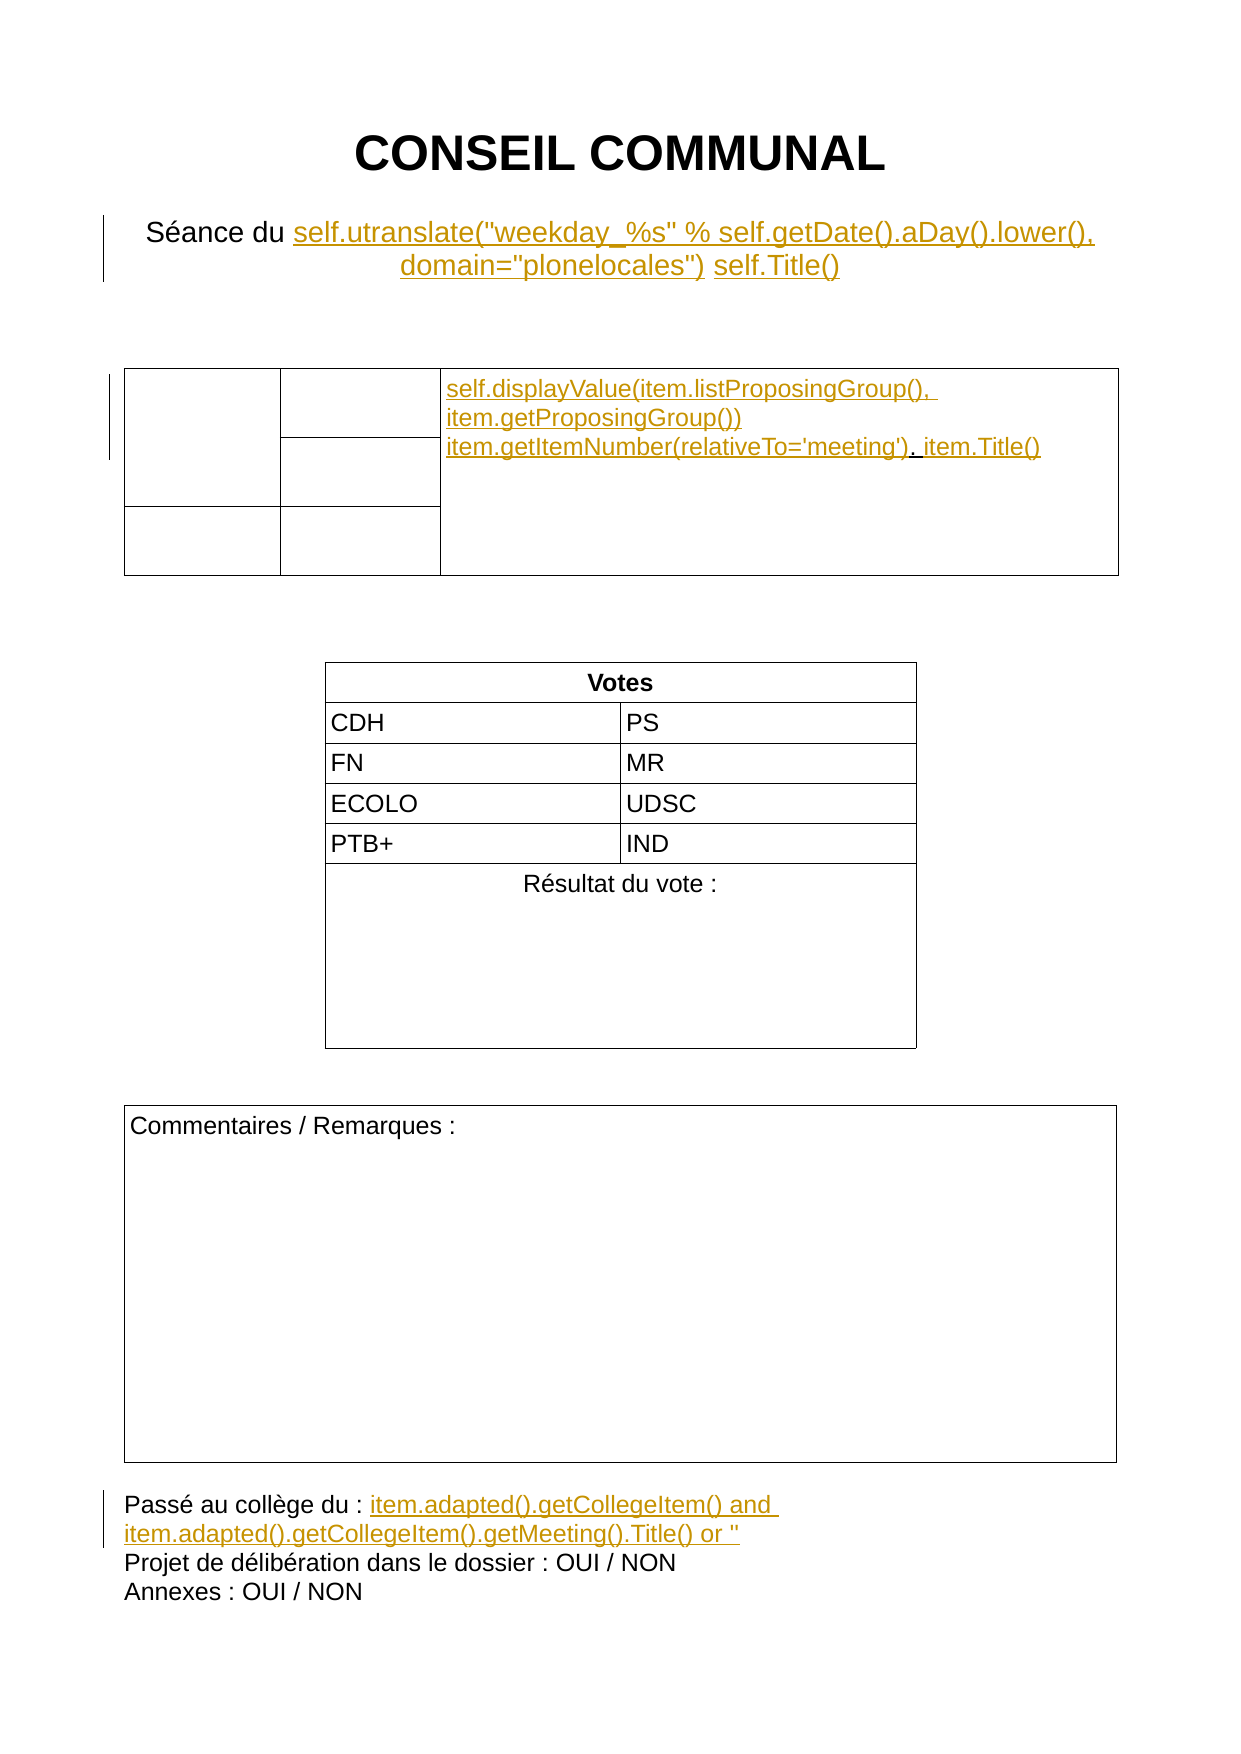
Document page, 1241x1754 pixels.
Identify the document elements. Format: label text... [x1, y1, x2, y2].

table_cell UDSC [621, 784, 916, 823]
table_header [281, 369, 440, 437]
table_cell IND [621, 824, 916, 863]
table_cell [281, 507, 440, 575]
table_cell PTB+ [326, 824, 620, 863]
table_header Votes [326, 663, 916, 702]
table_cell ECOLO [326, 784, 620, 823]
table_cell PS [621, 703, 916, 742]
table_cell CDH [326, 703, 620, 742]
table_header self.displayValue(item.listProposingGroup(), item.getProposingGroup()) item.getItemNumber(relativeTo='meeting'). item.Title() [441, 369, 1118, 575]
table_cell [281, 438, 440, 506]
table_cell MR [621, 744, 916, 783]
table_header [125, 369, 280, 506]
table_cell [125, 507, 280, 575]
table_cell Résultat du vote : [326, 864, 916, 1047]
table_header CONSEIL COMMUNAL Séance du self.utranslate("weekday_%s" % self.getDate().aDay().lower(), domain="plonelocales") self.Title() Passé au collège du : item.adapted().getCollegeItem() and item.adapted().getCollegeItem().getMeeting().Title() or '' Projet de délibération dans le dossier : OUI / NON Annexes : OUI / NON [118, 118, 1122, 1611]
table_cell FN [326, 744, 620, 783]
table_header Commentaires / Remarques : [125, 1106, 1116, 1462]
